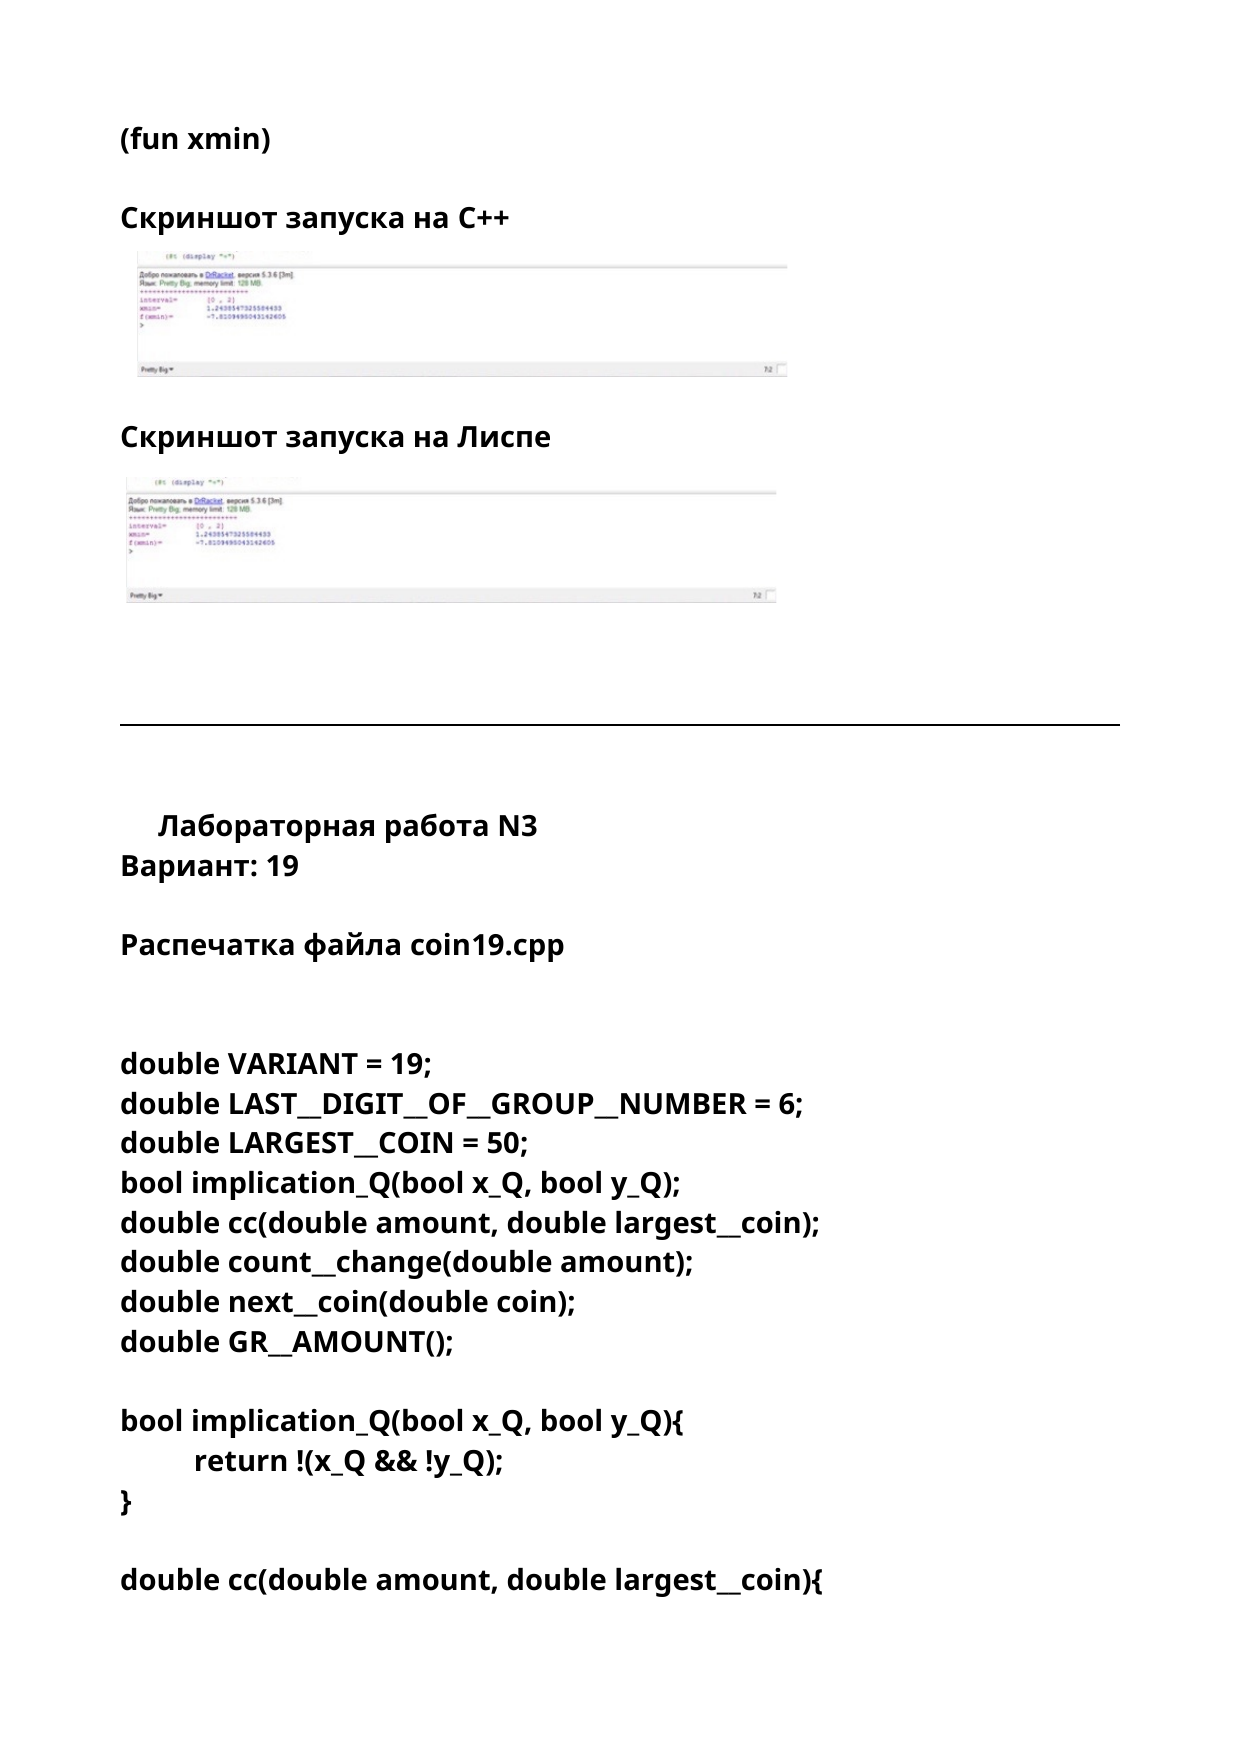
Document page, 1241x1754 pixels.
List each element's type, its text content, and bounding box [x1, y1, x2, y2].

picture [126, 477, 777, 603]
text double GR__AMOUNT(); [120, 1321, 1120, 1361]
picture [137, 251, 788, 377]
text bool implication_Q(bool x_Q, bool y_Q){ [120, 1400, 1120, 1440]
text double LAST__DIGIT__OF__GROUP__NUMBER = 6; [120, 1083, 1120, 1123]
text Вариант: 19 [120, 845, 1120, 884]
text double count__change(double amount); [120, 1242, 1120, 1281]
text double next__coin(double coin); [120, 1281, 1120, 1321]
text } [120, 1480, 1120, 1519]
text (fun xmin) [120, 118, 1120, 158]
text bool implication_Q(bool x_Q, bool y_Q); [120, 1162, 1120, 1202]
text Скриншот запуска на Лиспе [120, 416, 1120, 456]
text Лабораторная работа N3 [120, 805, 1120, 845]
text double cc(double amount, double largest__coin); [120, 1202, 1120, 1242]
text double cc(double amount, double largest__coin){ [120, 1559, 1120, 1599]
text double LARGEST__COIN = 50; [120, 1123, 1120, 1162]
text return !(x_Q && !y_Q); [120, 1440, 1120, 1480]
text Распечатка файла coin19.cpp [120, 924, 1120, 964]
text double VARIANT = 19; [120, 1043, 1120, 1083]
text Скриншот запуска на C++ [120, 197, 1120, 237]
